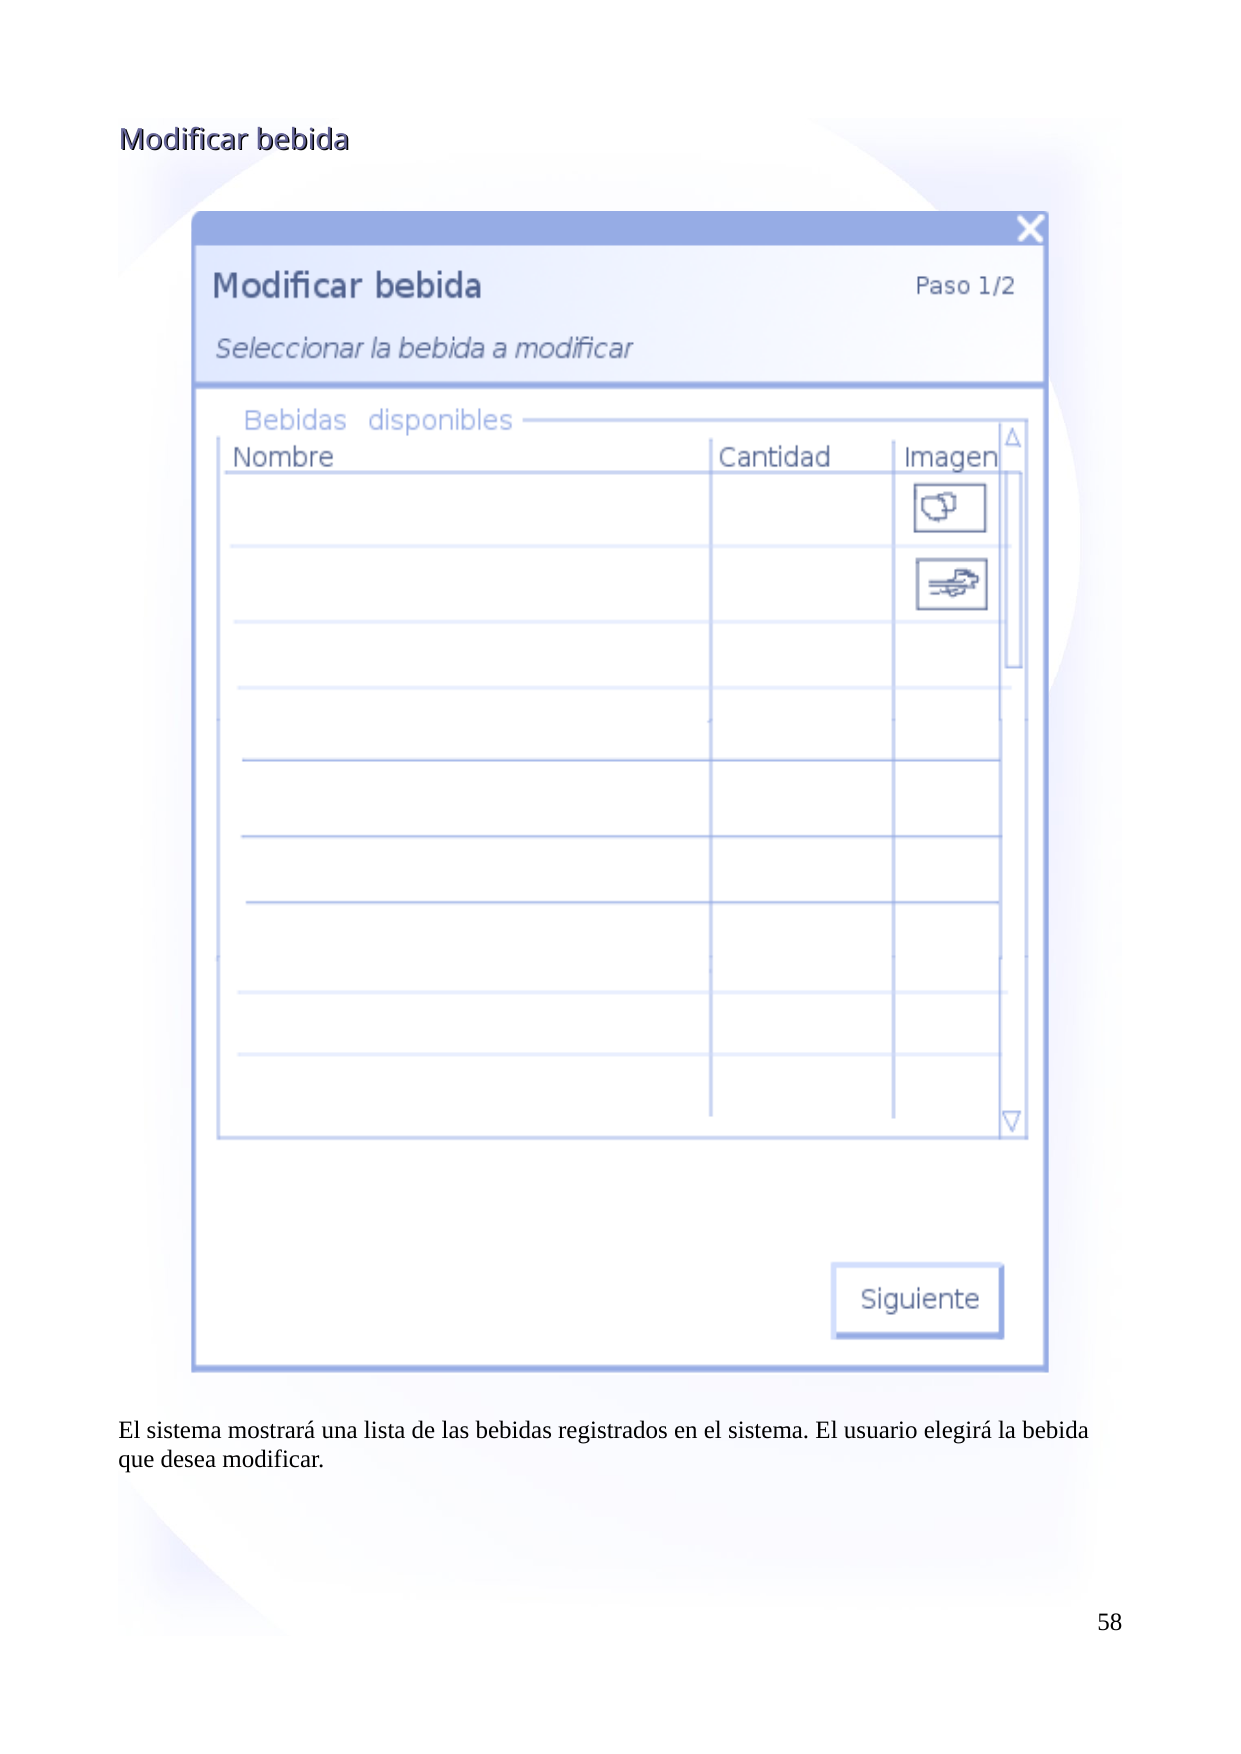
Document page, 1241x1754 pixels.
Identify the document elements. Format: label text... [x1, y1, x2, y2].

subtitle Modificar bebida [118, 118, 1122, 158]
picture [118, 158, 1122, 1415]
text El sistema mostrará una lista de las bebidas registrados en el sistema. El usuario elegirá la bebida que desea modificar. [118, 1415, 1122, 1473]
picture [118, 1473, 1122, 1636]
